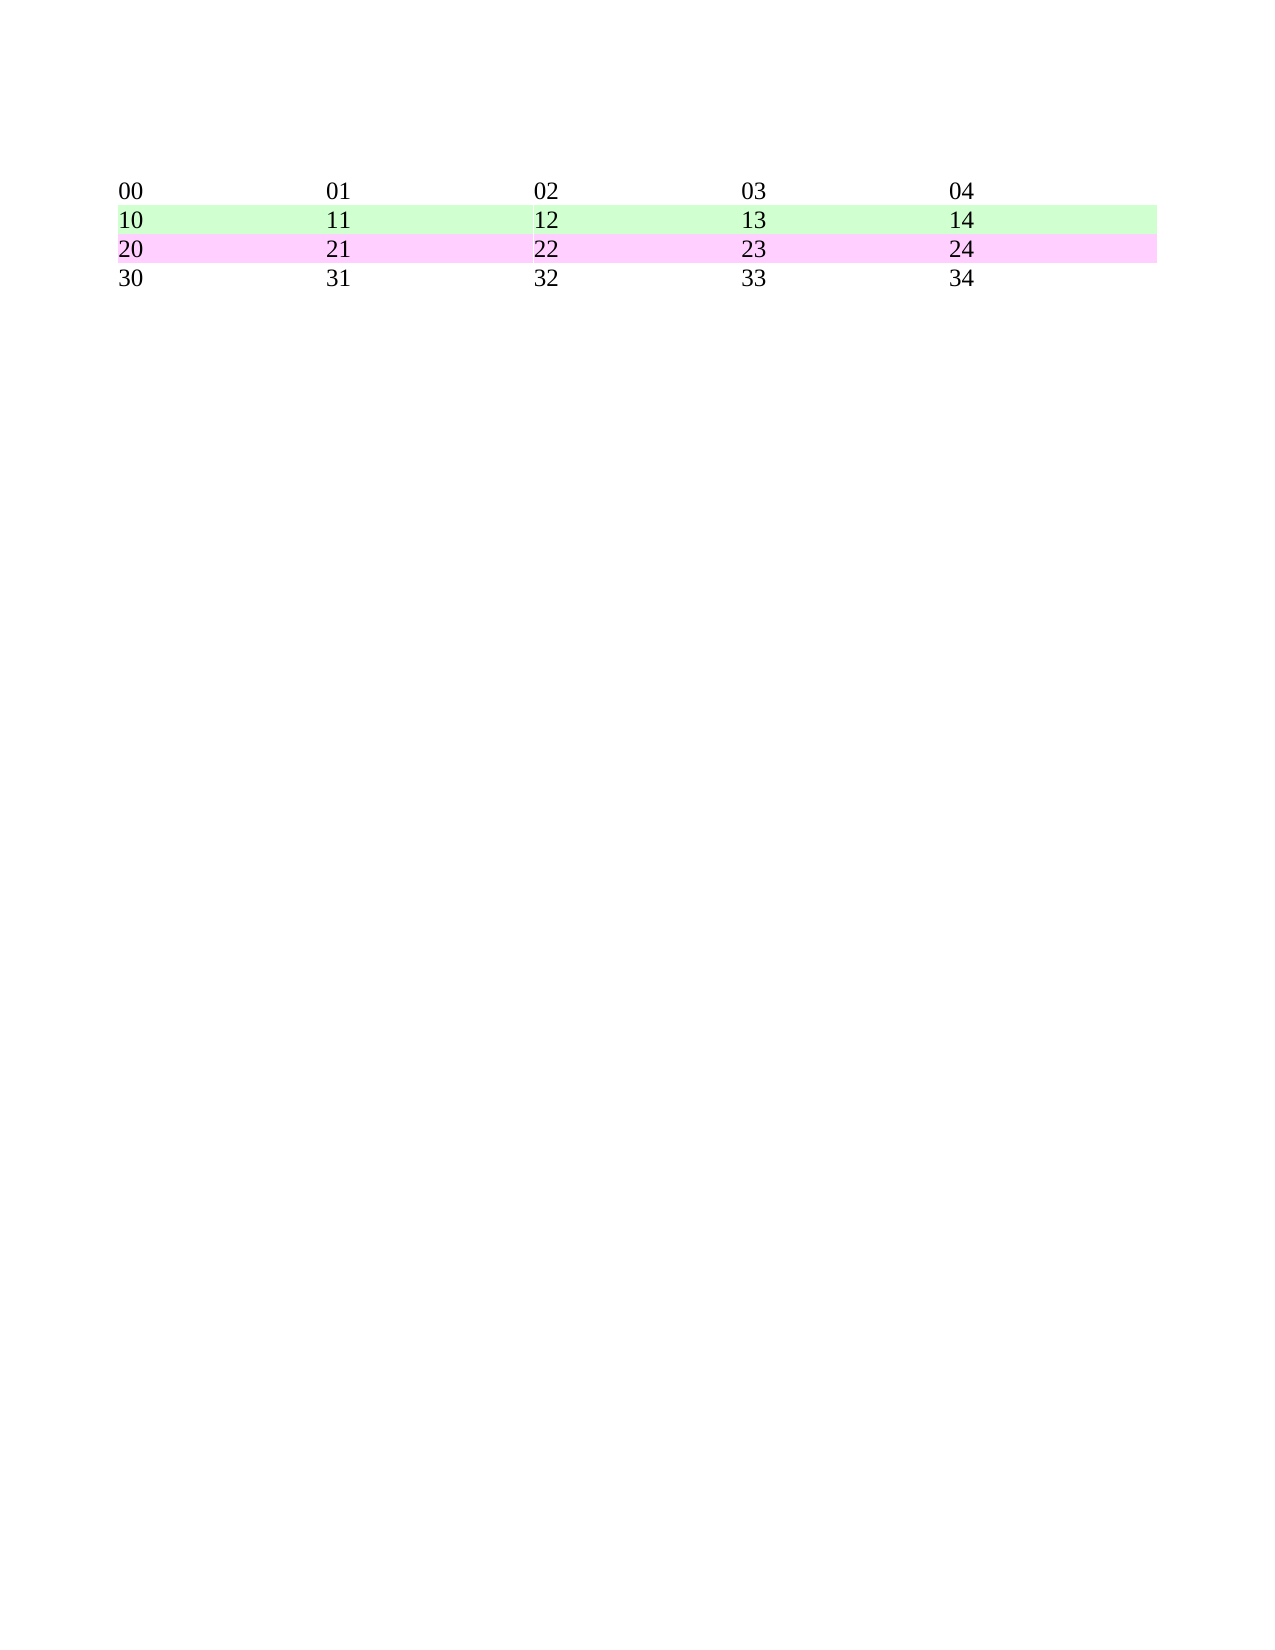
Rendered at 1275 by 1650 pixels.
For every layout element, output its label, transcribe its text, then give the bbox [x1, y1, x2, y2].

table_cell 33 [741, 263, 949, 291]
table_cell 21 [326, 234, 533, 263]
table_cell 24 [949, 234, 1157, 263]
table_header 01 [326, 176, 533, 205]
table_cell 32 [534, 263, 741, 291]
table_cell 13 [741, 205, 949, 234]
table_header 00 [118, 176, 326, 205]
table_cell 23 [741, 234, 949, 263]
table_cell 31 [326, 263, 533, 291]
table_cell 34 [949, 263, 1157, 291]
table_header 04 [949, 176, 1157, 205]
table_cell 20 [118, 234, 326, 263]
table_cell 10 [118, 205, 326, 234]
table_cell 11 [326, 205, 533, 234]
table_cell 14 [949, 205, 1157, 234]
table_cell 12 [534, 205, 741, 234]
table_header 02 [534, 176, 741, 205]
table_header 03 [741, 176, 949, 205]
table_cell 30 [118, 263, 326, 291]
table_cell 22 [534, 234, 741, 263]
